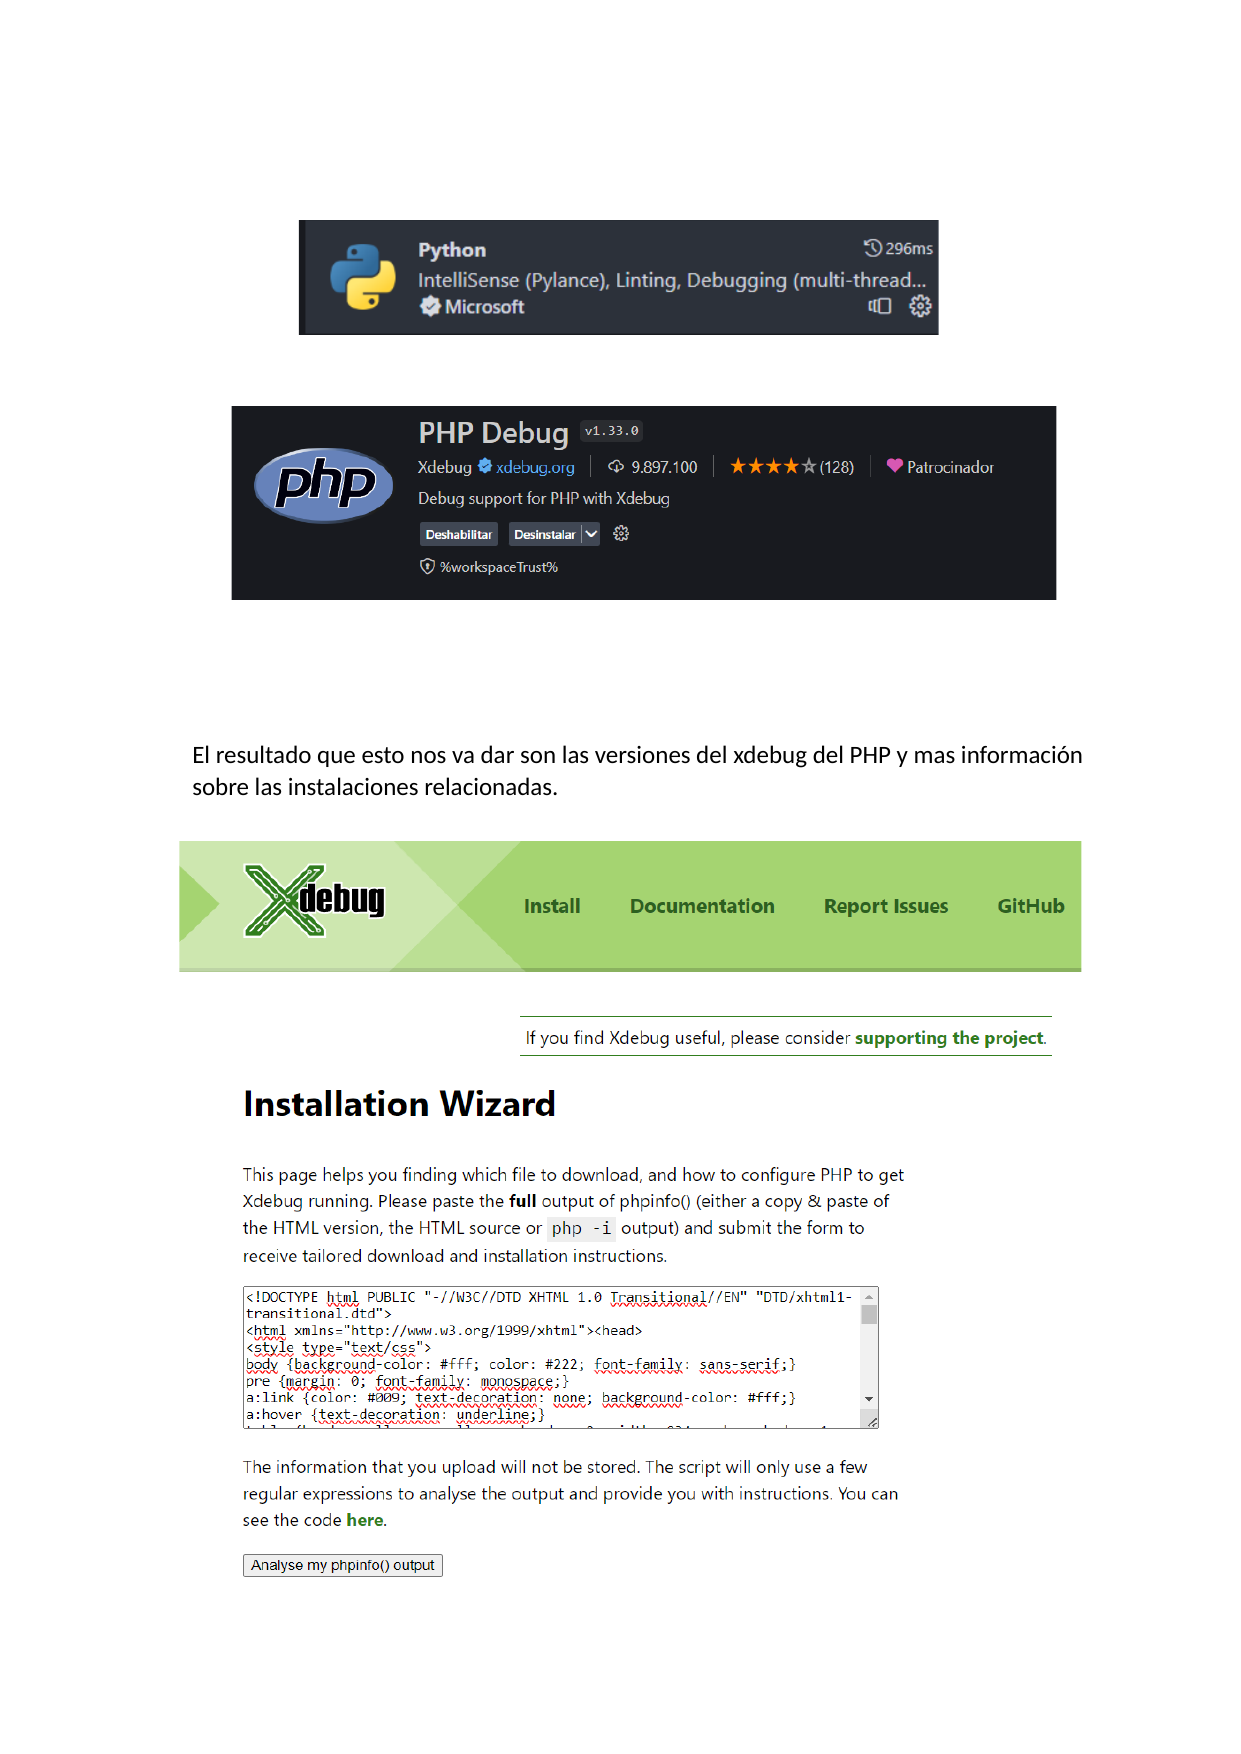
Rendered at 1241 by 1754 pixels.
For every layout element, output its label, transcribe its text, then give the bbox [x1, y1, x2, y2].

picture [179, 841, 1082, 1598]
picture [298, 220, 939, 335]
picture [231, 406, 1057, 600]
text El resultado que esto nos va dar son las versiones del xdebug del PHP y mas información sobre las instalaciones relacionadas. [118, 739, 1122, 802]
